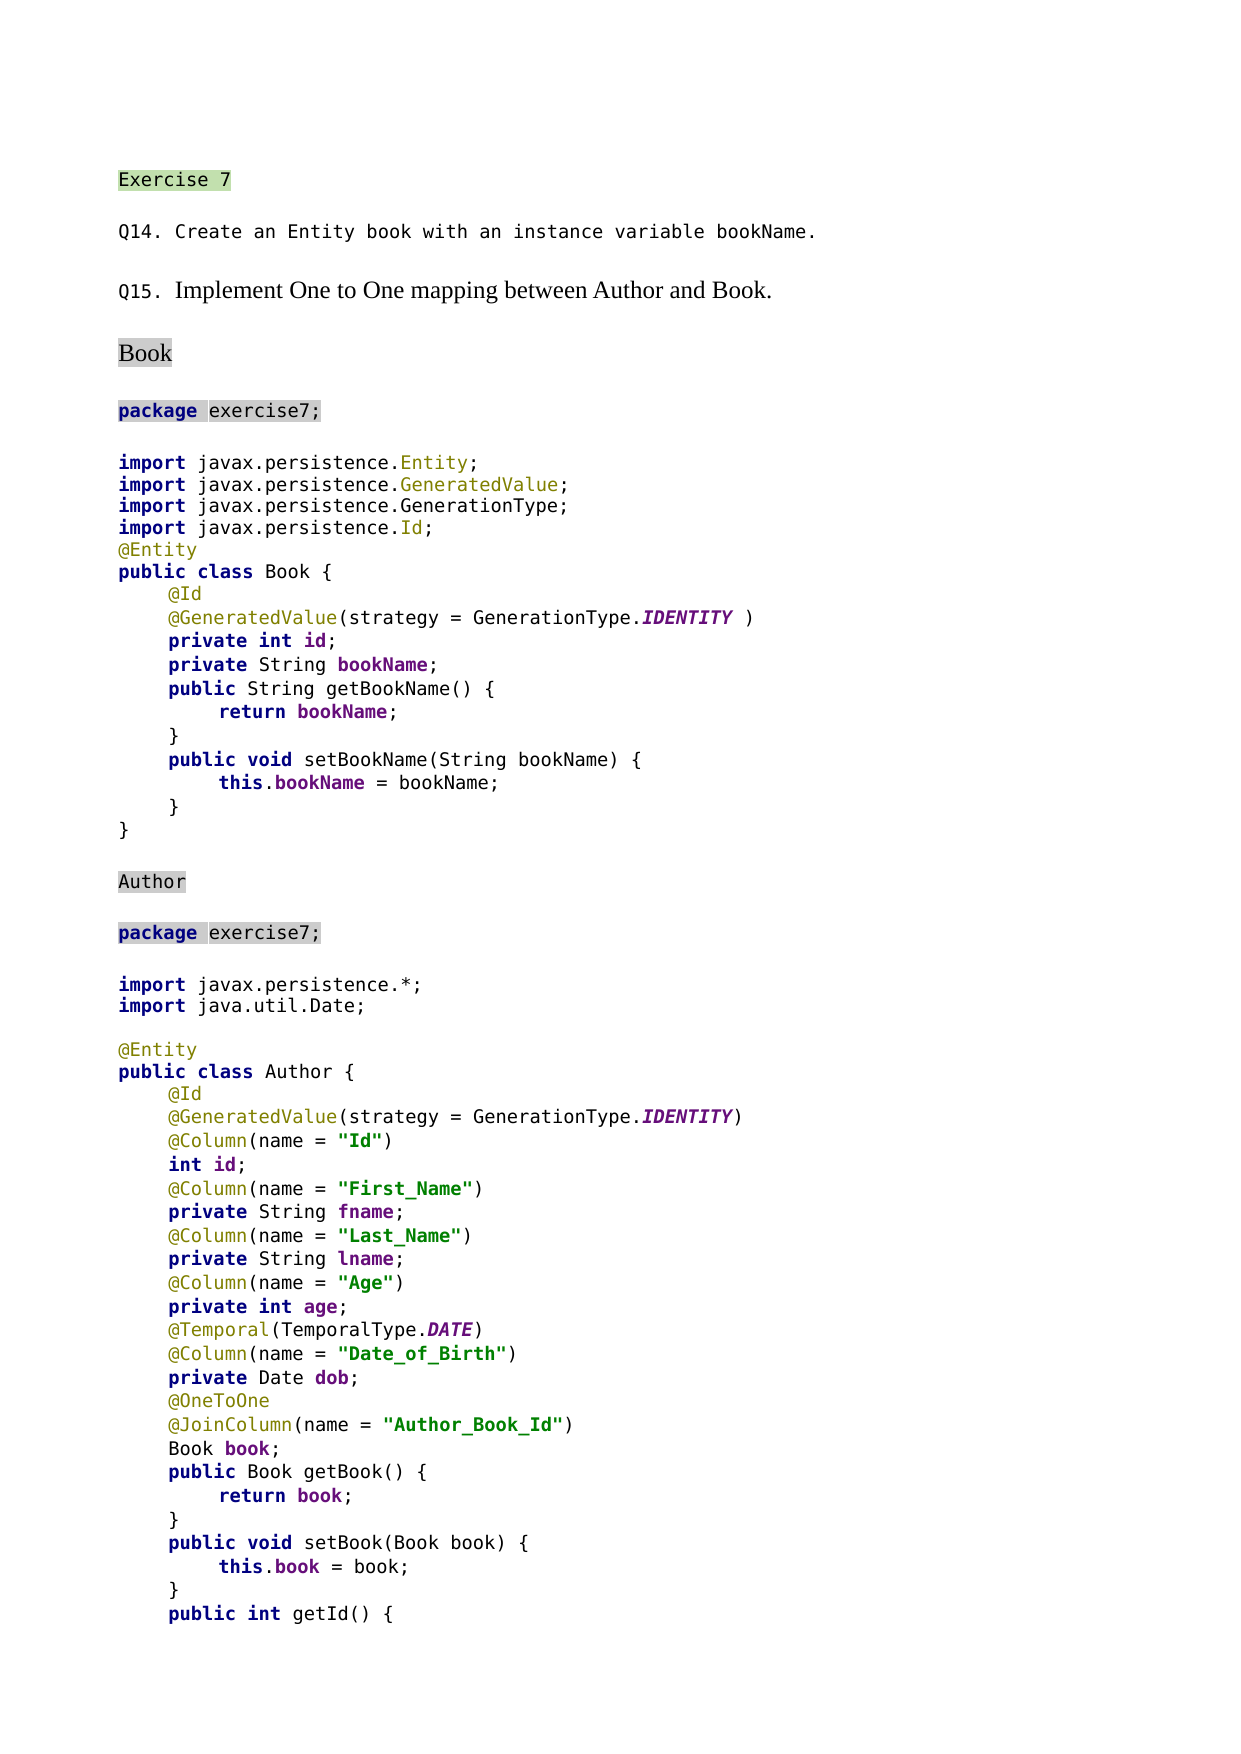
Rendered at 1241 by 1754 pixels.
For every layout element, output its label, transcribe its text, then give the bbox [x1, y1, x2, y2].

text } [118, 725, 1122, 748]
text } [118, 1508, 1122, 1532]
text } [118, 796, 1122, 819]
text @Entity [118, 539, 1122, 561]
text import javax.persistence.Id; [118, 517, 1122, 539]
text public String getBookName() { [118, 678, 1122, 701]
text @Column(name = "Id") [118, 1130, 1122, 1154]
text import javax.persistence.GenerationType; [118, 496, 1122, 517]
text @Temporal(TemporalType.DATE) [118, 1319, 1122, 1343]
text Exercise 7 [118, 169, 1122, 191]
text @Column(name = "Last_Name") [118, 1225, 1122, 1248]
text private String lname; [118, 1248, 1122, 1272]
text public class Author { [118, 1061, 1122, 1083]
text public class Book { [118, 561, 1122, 583]
text package exercise7; [118, 400, 1122, 422]
text } [118, 1579, 1122, 1603]
text @GeneratedValue(strategy = GenerationType.IDENTITY ) [118, 607, 1122, 630]
text public int getId() { [118, 1603, 1122, 1627]
text this.book = book; [118, 1556, 1122, 1579]
text Q14. Create an Entity book with an instance variable bookName. [118, 221, 1122, 243]
text return book; [118, 1485, 1122, 1508]
text @GeneratedValue(strategy = GenerationType.IDENTITY) [118, 1107, 1122, 1130]
text this.bookName = bookName; [118, 772, 1122, 796]
text import javax.persistence.*; [118, 973, 1122, 995]
text Book [118, 338, 1122, 367]
text @Id [118, 1083, 1122, 1107]
text public Book getBook() { [118, 1461, 1122, 1485]
text package exercise7; [118, 922, 1122, 944]
text @Entity [118, 1039, 1122, 1061]
text private String fname; [118, 1201, 1122, 1225]
text private int id; [118, 630, 1122, 654]
text Book book; [118, 1438, 1122, 1461]
text import javax.persistence.GeneratedValue; [118, 474, 1122, 496]
text import java.util.Date; [118, 995, 1122, 1017]
text Author [118, 871, 1122, 893]
text private String bookName; [118, 654, 1122, 678]
text import javax.persistence.Entity; [118, 452, 1122, 474]
text @Column(name = "First_Name") [118, 1177, 1122, 1201]
text int id; [118, 1154, 1122, 1177]
text } [118, 819, 1122, 841]
text @Id [118, 583, 1122, 607]
text public void setBook(Book book) { [118, 1532, 1122, 1556]
text public void setBookName(String bookName) { [118, 748, 1122, 772]
text @OneToOne [118, 1390, 1122, 1414]
text @Column(name = "Date_of_Birth") [118, 1343, 1122, 1367]
text private Date dob; [118, 1367, 1122, 1390]
text @JoinColumn(name = "Author_Book_Id") [118, 1414, 1122, 1438]
text Q15. Implement One to One mapping between Author and Book. [118, 275, 1122, 304]
text private int age; [118, 1296, 1122, 1319]
text return bookName; [118, 701, 1122, 725]
text @Column(name = "Age") [118, 1272, 1122, 1296]
